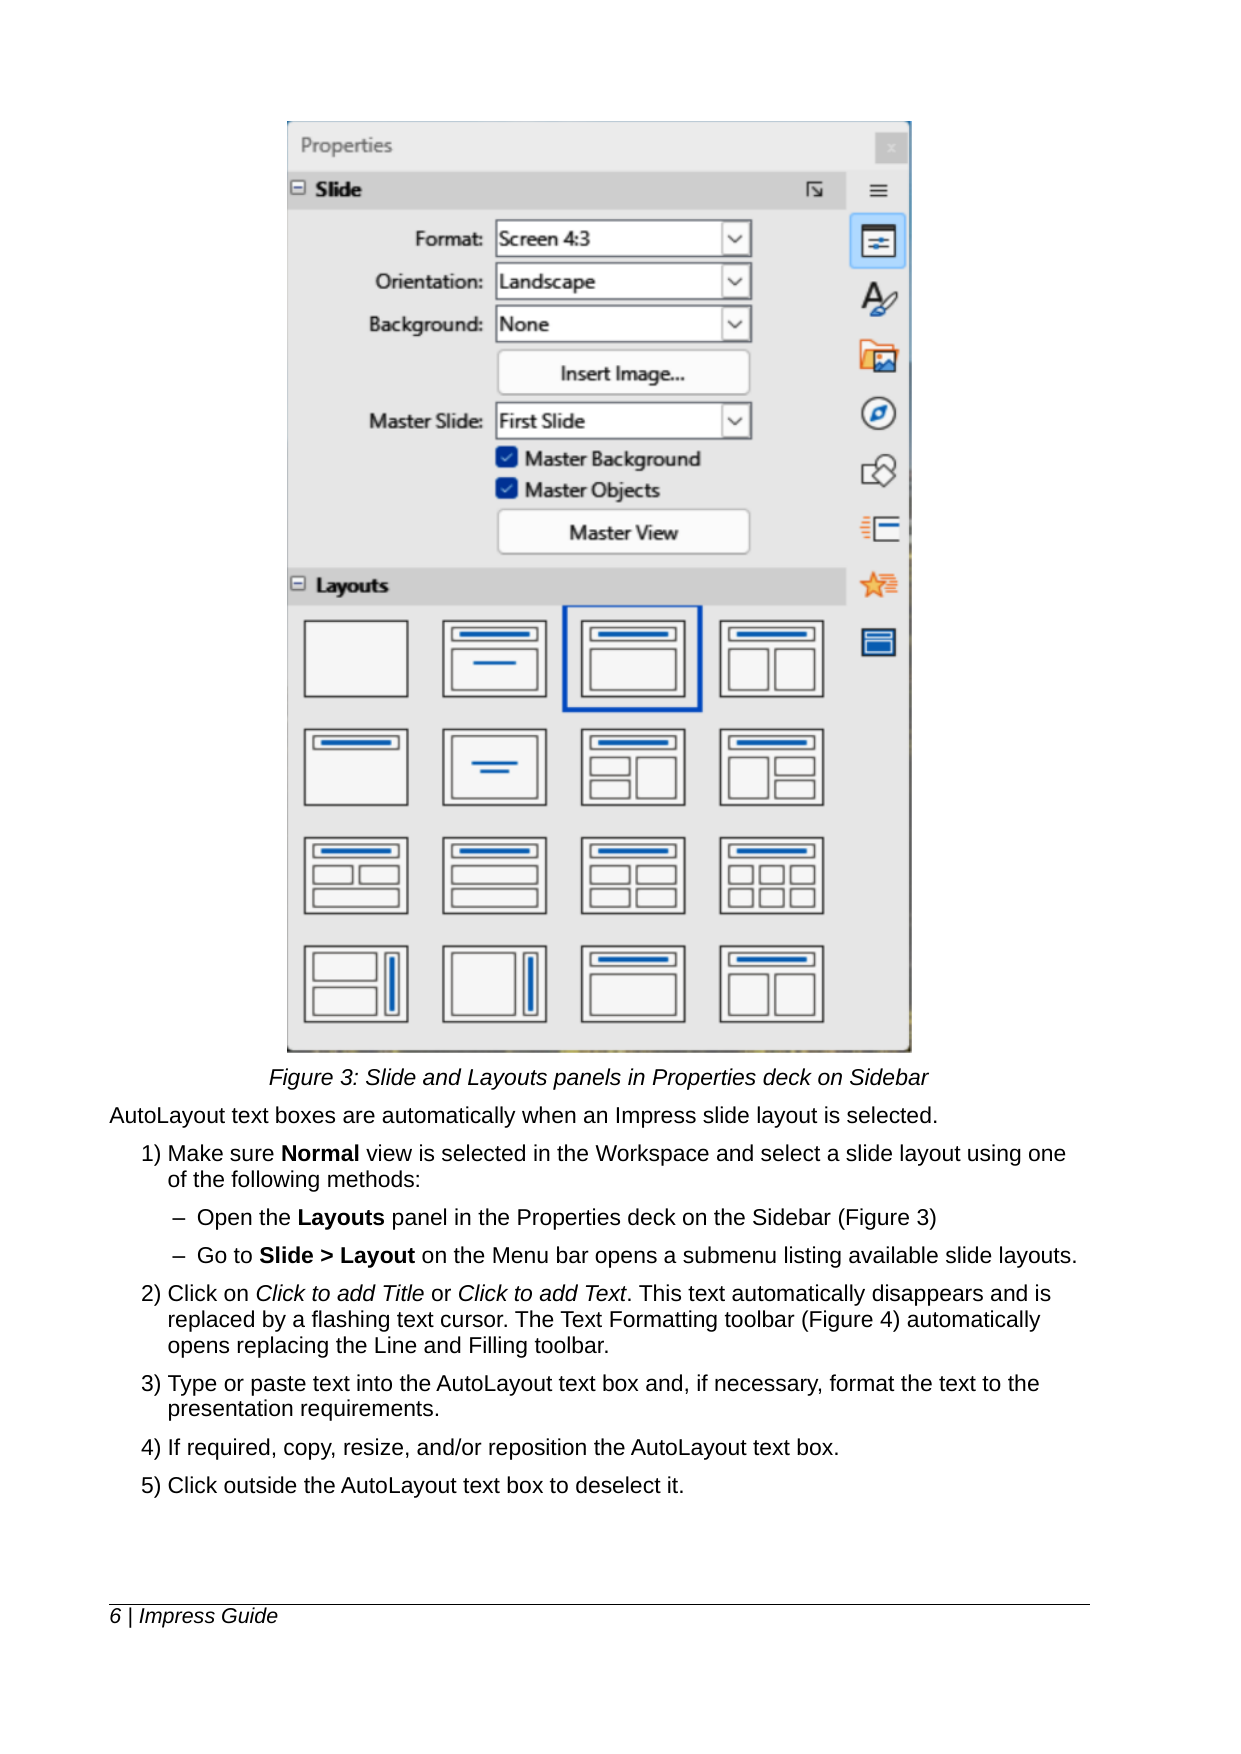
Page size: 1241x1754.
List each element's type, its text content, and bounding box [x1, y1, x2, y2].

list Click outside the AutoLayout text box to deselect it. [153, 1472, 1090, 1498]
list Make sure Normal view is selected in the Workspace and select a slide layout using one of the following methods: [153, 1141, 1090, 1192]
list Type or paste text into the AutoLayout text box and, if necessary, format the text to the presentation requirements. [153, 1370, 1090, 1422]
picture [287, 121, 912, 1053]
list If required, copy, resize, and/or reposition the AutoLayout text box. [153, 1434, 1090, 1460]
text Figure 3: Slide and Layouts panels in Properties deck on Sidebar [229, 1065, 970, 1091]
list Open the Layouts panel in the Properties deck on the Sidebar (Figure 3) [182, 1205, 1090, 1230]
list Go to Slide > Layout on the Menu bar opens a submenu listing available slide layouts. [182, 1243, 1090, 1268]
list Click on Click to add Title or Click to add Text. This text automatically disappears and is replaced by a flashing text cursor. The Text Formatting toolbar (Figure 4) automatically opens replacing the Line and Filling toolbar. [153, 1281, 1090, 1358]
list AutoLayout text boxes are automatically when an Impress slide layout is selected. [109, 1103, 1090, 1128]
